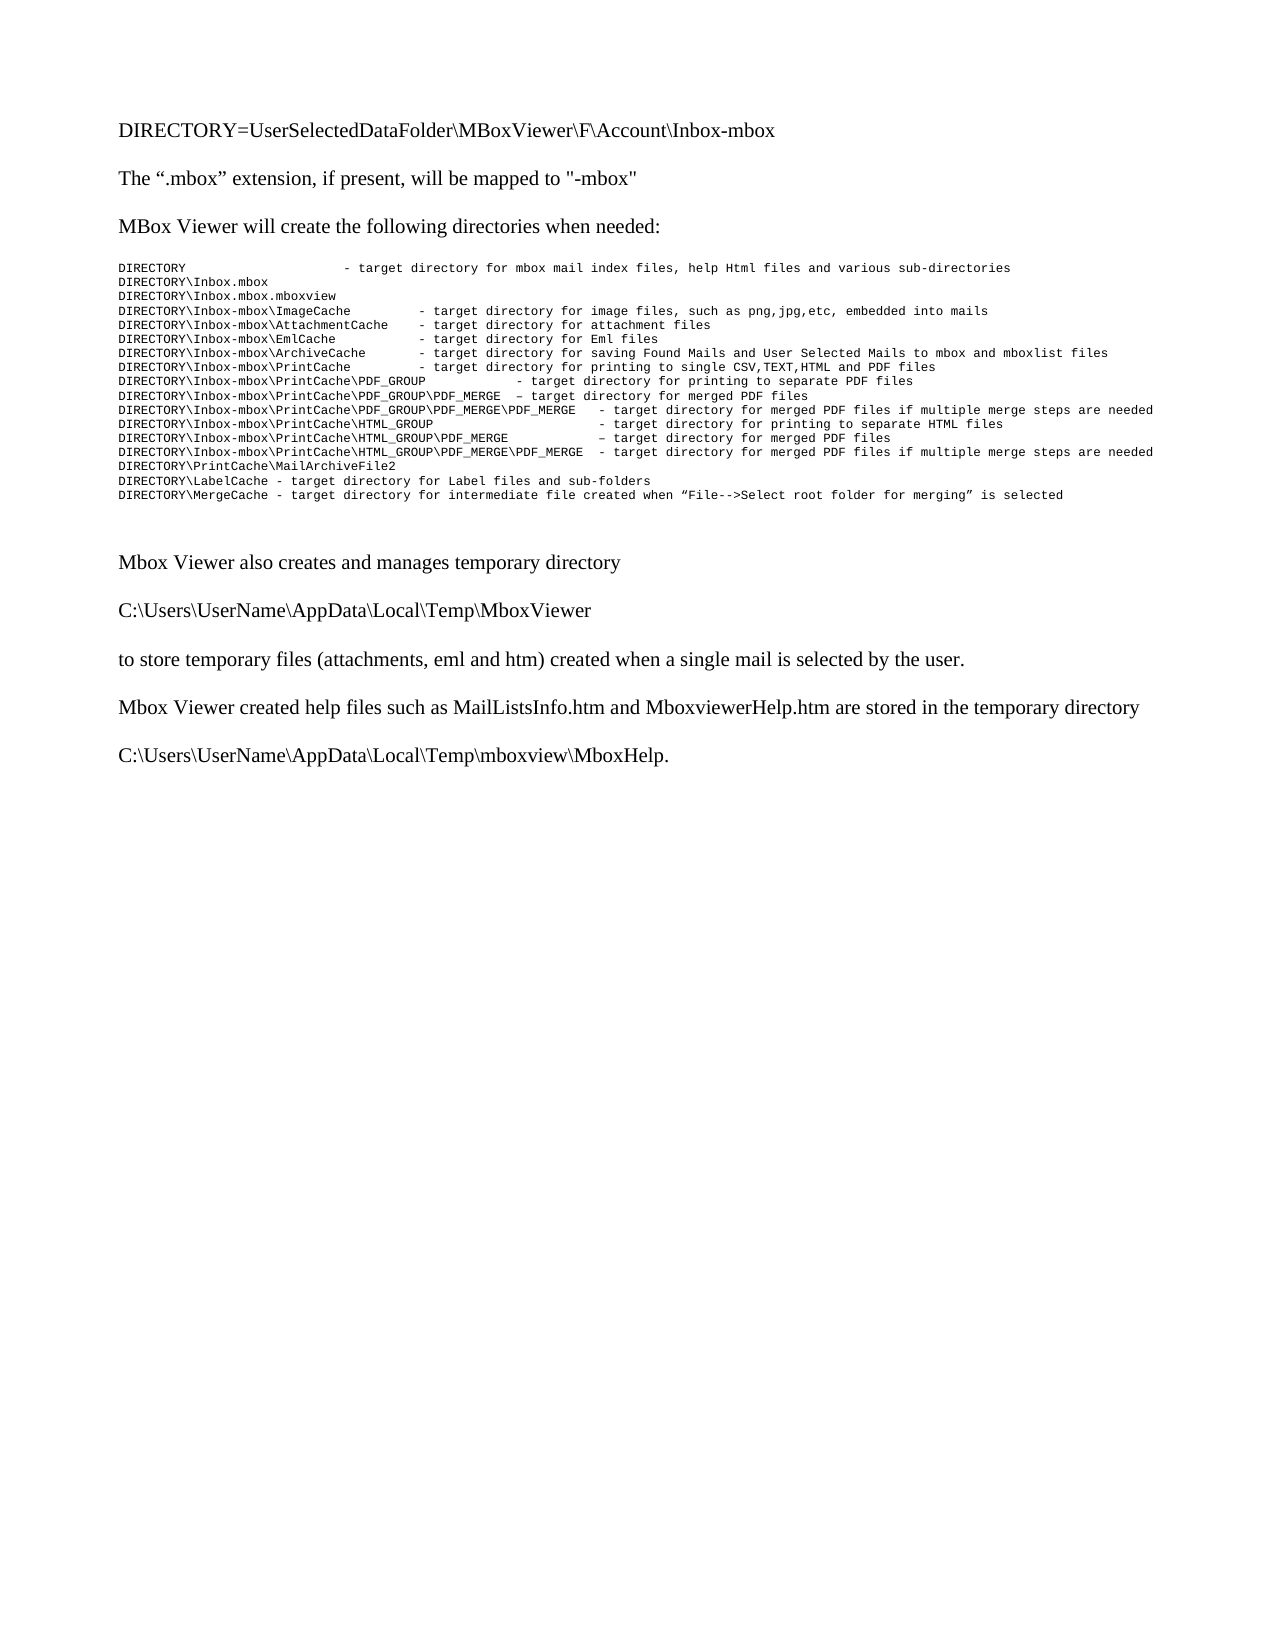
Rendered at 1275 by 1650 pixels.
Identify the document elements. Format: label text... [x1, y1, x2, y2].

text DIRECTORY\Inbox-mbox\PrintCache\HTML_GROUP\PDF_MERGE – target directory for merged PDF files [118, 432, 1157, 446]
text DIRECTORY\PrintCache\MailArchiveFile2 [118, 460, 1157, 474]
text to store temporary files (attachments, eml and htm) created when a single mail is selected by the user. [118, 646, 1157, 671]
text MBox Viewer will create the following directories when needed: [118, 214, 1157, 238]
text DIRECTORY\Inbox-mbox\PrintCache - target directory for printing to single CSV,TEXT,HTML and PDF files [118, 361, 1157, 375]
text DIRECTORY\Inbox.mbox [118, 276, 1157, 290]
text DIRECTORY\Inbox.mbox.mboxview [118, 290, 1157, 304]
text DIRECTORY=UserSelectedDataFolder\MBoxViewer\F\Account\Inbox-mbox [118, 118, 1157, 142]
text C:\Users\UserName\AppData\Local\Temp\mboxview\MboxHelp. [118, 743, 1157, 767]
text DIRECTORY\Inbox-mbox\EmlCache - target directory for Eml files [118, 333, 1157, 347]
text DIRECTORY\Inbox-mbox\ImageCache - target directory for image files, such as png,jpg,etc, embedded into mails [118, 304, 1157, 319]
text Mbox Viewer also creates and manages temporary directory [118, 550, 1157, 574]
text DIRECTORY\Inbox-mbox\ArchiveCache - target directory for saving Found Mails and User Selected Mails to mbox and mboxlist files [118, 347, 1157, 361]
text DIRECTORY\LabelCache - target directory for Label files and sub-folders [118, 474, 1157, 489]
text C:\Users\UserName\AppData\Local\Temp\MboxViewer [118, 598, 1157, 622]
text DIRECTORY\Inbox-mbox\AttachmentCache - target directory for attachment files [118, 319, 1157, 333]
text DIRECTORY\Inbox-mbox\PrintCache\PDF_GROUP\PDF_MERGE – target directory for merged PDF files [118, 389, 1157, 404]
text The “.mbox” extension, if present, will be mapped to "-mbox" [118, 166, 1157, 190]
text DIRECTORY - target directory for mbox mail index files, help Html files and various sub-directories [118, 262, 1157, 276]
text DIRECTORY\Inbox-mbox\PrintCache\PDF_GROUP\PDF_MERGE\PDF_MERGE - target directory for merged PDF files if multiple merge steps are needed [118, 404, 1157, 418]
text DIRECTORY\Inbox-mbox\PrintCache\HTML_GROUP\PDF_MERGE\PDF_MERGE - target directory for merged PDF files if multiple merge steps are needed [118, 446, 1157, 460]
text DIRECTORY\Inbox-mbox\PrintCache\PDF_GROUP - target directory for printing to separate PDF files [118, 375, 1157, 389]
text DIRECTORY\Inbox-mbox\PrintCache\HTML_GROUP - target directory for printing to separate HTML files [118, 418, 1157, 432]
text Mbox Viewer created help files such as MailListsInfo.htm and MboxviewerHelp.htm are stored in the temporary directory [118, 694, 1157, 719]
text DIRECTORY\MergeCache - target directory for intermediate file created when “File-->Select root folder for merging” is selected [118, 489, 1157, 503]
